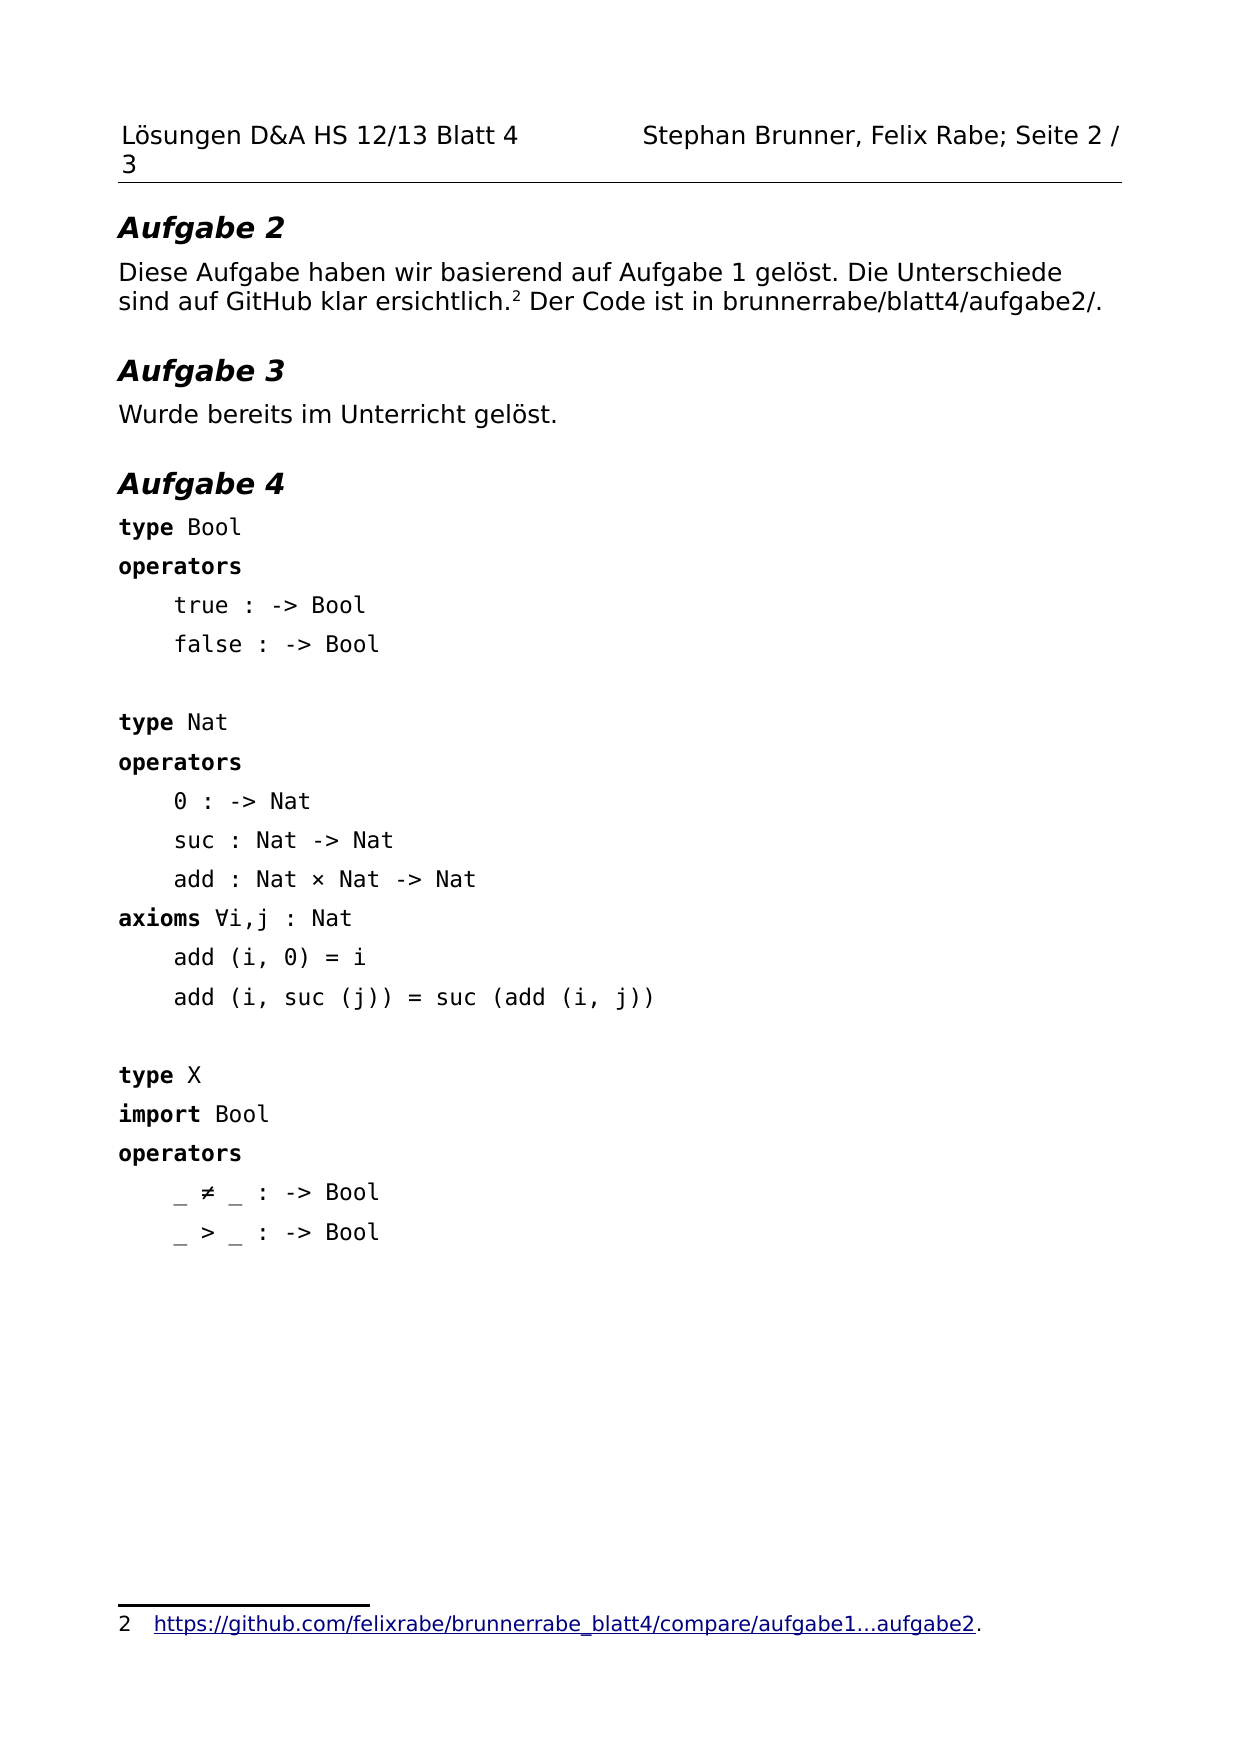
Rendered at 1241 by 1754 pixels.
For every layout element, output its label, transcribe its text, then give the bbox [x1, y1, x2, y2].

text _ ≠ _ : -> Bool [118, 1179, 1122, 1206]
text Diese Aufgabe haben wir basierend auf Aufgabe 1 gelöst. Die Unterschiede sind auf GitHub klar ersichtlich. Der Code ist in brunnerrabe/blatt4/aufgabe2/. [118, 258, 1122, 317]
text type Bool [118, 514, 1122, 540]
subtitle Aufgabe 4 [118, 467, 1122, 501]
text add (i, 0) = i [118, 944, 1122, 971]
text operators [118, 749, 1122, 775]
text suc : Nat -> Nat [118, 827, 1122, 854]
text operators [118, 553, 1122, 579]
text type X [118, 1062, 1122, 1089]
subtitle Aufgabe 3 [118, 354, 1122, 388]
text operators [118, 1140, 1122, 1167]
text import Bool [118, 1101, 1122, 1128]
text Wurde bereits im Unterricht gelöst. [118, 401, 1122, 430]
subtitle Aufgabe 2 [118, 212, 1122, 246]
text https://github.com/felixrabe/brunnerrabe_blatt4/compare/aufgabe1...aufgabe2. [118, 1612, 1122, 1636]
text 0 : -> Nat [118, 788, 1122, 814]
text _ > _ : -> Bool [118, 1219, 1122, 1245]
text type Nat [118, 709, 1122, 736]
text add (i, suc (j)) = suc (add (i, j)) [118, 984, 1122, 1010]
text true : -> Bool [118, 592, 1122, 619]
text axioms ∀i,j : Nat [118, 905, 1122, 932]
text false : -> Bool [118, 631, 1122, 658]
text add : Nat × Nat -> Nat [118, 866, 1122, 893]
